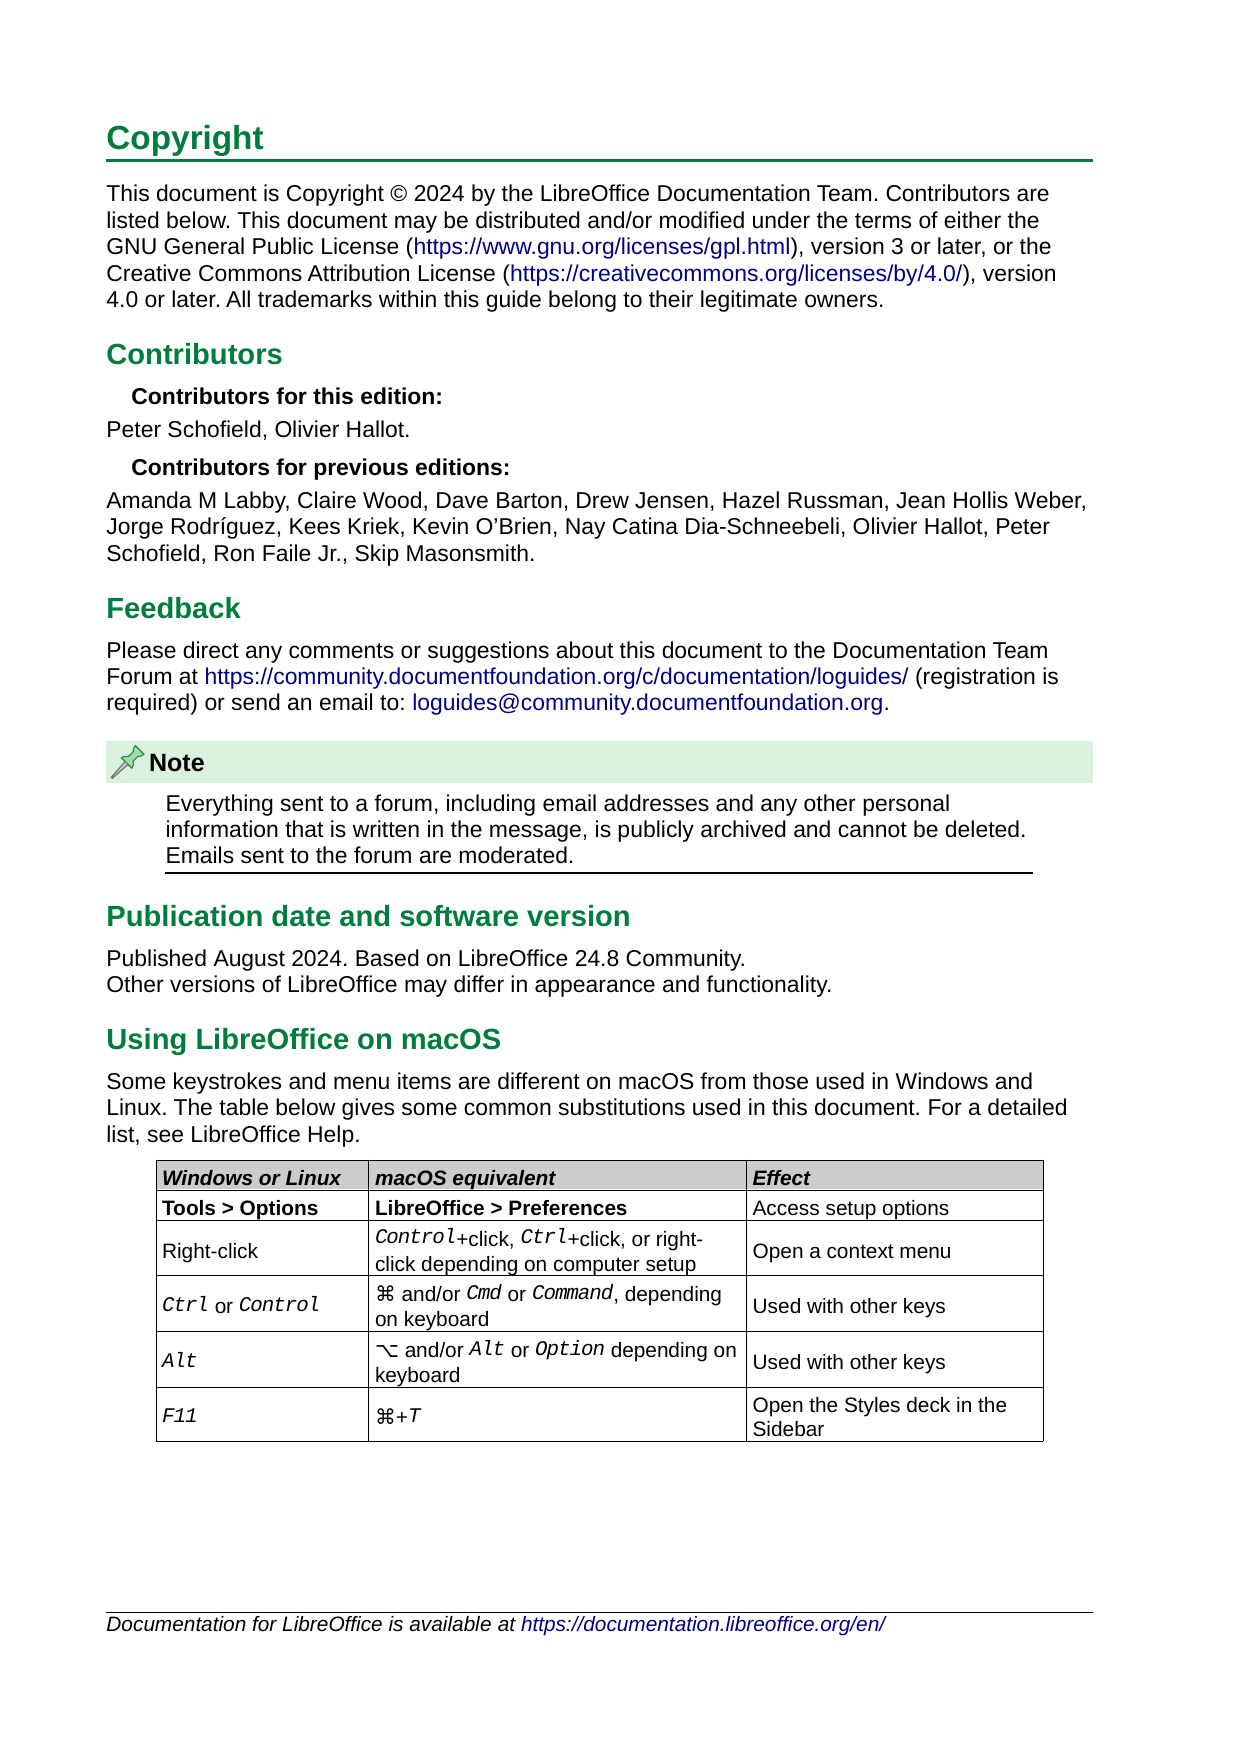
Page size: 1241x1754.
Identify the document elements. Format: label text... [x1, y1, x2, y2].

table_cell Alt [157, 1332, 368, 1387]
text Contributors for previous editions: [131, 454, 1093, 481]
subtitle Publication date and software version [106, 898, 1093, 932]
table_cell LibreOffice > Preferences [369, 1191, 746, 1219]
text Contributors for this edition: [131, 383, 1093, 409]
subtitle Using LibreOffice on macOS [106, 1022, 1093, 1056]
table_cell Open a context menu [747, 1221, 1043, 1275]
text Please direct any comments or suggestions about this document to the Documentation Team Forum at https://community.documentfoundation.org/c/documentation/loguides/ (registration is required) or send an email to: loguides@community.documentfoundation.org. [106, 637, 1093, 716]
subtitle Copyright [106, 118, 1093, 159]
subtitle Contributors [106, 337, 1093, 371]
subtitle Note [148, 741, 1093, 783]
table_cell Used with other keys [747, 1276, 1043, 1331]
table_cell Control+click, Ctrl+click, or right-click depending on computer setup [369, 1221, 746, 1275]
table_cell ⌘+T [369, 1388, 746, 1441]
table_cell ⌘ and/or Cmd or Command, depending on keyboard [369, 1276, 746, 1331]
table_cell Open the Styles deck in the Sidebar [747, 1388, 1043, 1441]
table_header Effect [747, 1161, 1043, 1189]
table_cell Used with other keys [747, 1332, 1043, 1387]
table_cell Tools > Options [157, 1191, 368, 1219]
text Peter Schofield, Olivier Hallot. [106, 416, 1093, 442]
text Published August 2024. Based on LibreOffice 24.8 Community. Other versions of LibreOffice may differ in appearance and functionality. [106, 944, 1093, 997]
table_cell Access setup options [747, 1191, 1043, 1219]
table_cell Right-click [157, 1221, 368, 1275]
table_header Windows or Linux [157, 1161, 368, 1189]
text Everything sent to a forum, including email addresses and any other personal information that is written in the message, is publicly archived and cannot be deleted. Emails sent to the forum are moderated. [165, 790, 1033, 872]
text Some keystrokes and menu items are different on macOS from those used in Windows and Linux. The table below gives some common substitutions used in this document. For a detailed list, see LibreOffice Help. [106, 1068, 1093, 1147]
text Amanda M Labby, Claire Wood, Dave Barton, Drew Jensen, Hazel Russman, Jean Hollis Weber, Jorge Rodríguez, Kees Kriek, Kevin O’Brien, Nay Catina Dia‑Schneebeli, Olivier Hallot, Peter Schofield, Ron Faile Jr., Skip Masonsmith. [106, 487, 1093, 566]
text This document is Copyright © 2024 by the LibreOffice Documentation Team. Contributors are listed below. This document may be distributed and/or modified under the terms of either the GNU General Public License (https://www.gnu.org/licenses/gpl.html), version 3 or later, or the Creative Commons Attribution License (https://creativecommons.org/licenses/by/4.0/), version 4.0 or later. All trademarks within this guide belong to their legitimate owners. [106, 180, 1093, 312]
table_cell F11 [157, 1388, 368, 1441]
table_cell ⌥ and/or Alt or Option depending on keyboard [369, 1332, 746, 1387]
table_cell Ctrl or Control [157, 1276, 368, 1331]
subtitle Feedback [106, 591, 1093, 624]
table_header macOS equivalent [369, 1161, 746, 1189]
